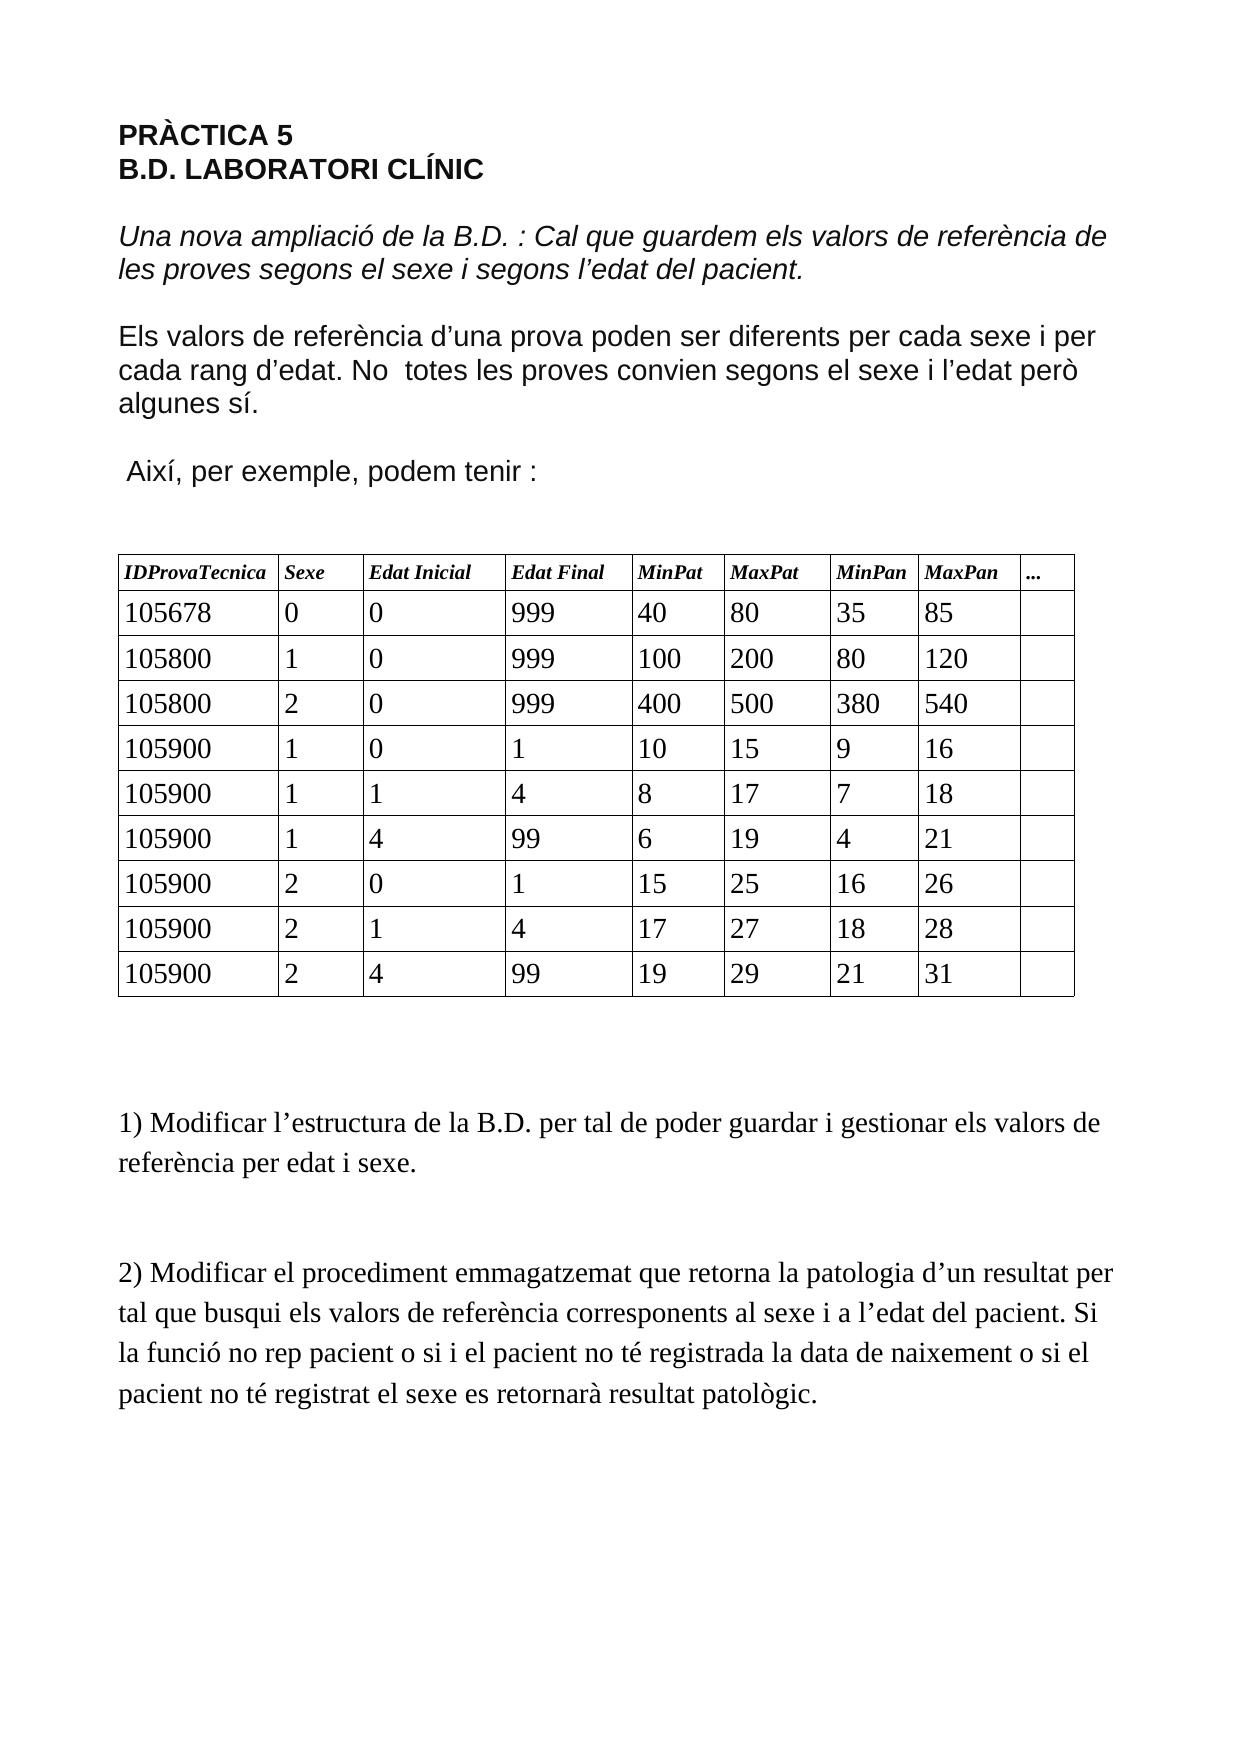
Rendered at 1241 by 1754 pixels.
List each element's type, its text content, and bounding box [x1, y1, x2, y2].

table_cell 80 [725, 591, 830, 635]
table_cell 85 [919, 591, 1020, 635]
table_cell 105900 [119, 861, 278, 906]
table_cell 999 [506, 681, 632, 725]
table_cell 99 [506, 816, 632, 860]
table_cell 2 [279, 861, 363, 906]
table_cell [1021, 726, 1074, 770]
text 1) Modificar l’estructura de la B.D. per tal de poder guardar i gestionar els valors de referència per edat i sexe. [118, 1105, 1122, 1179]
table_cell 0 [364, 681, 505, 725]
table_cell [1021, 636, 1074, 680]
text PRÀCTICA 5 [118, 118, 1122, 152]
table_header MaxPat [725, 555, 830, 590]
table_cell 18 [919, 771, 1020, 815]
table_cell 999 [506, 591, 632, 635]
table_cell 16 [831, 861, 918, 906]
table_cell 380 [831, 681, 918, 725]
text Una nova ampliació de la B.D. : Cal que guardem els valors de referència de les proves segons el sexe i segons l’edat del pacient. [118, 219, 1122, 286]
table_header IDProvaTecnica [119, 555, 278, 590]
table_cell 4 [364, 952, 505, 996]
table_cell 35 [831, 591, 918, 635]
text 2) Modificar el procediment emmagatzemat que retorna la patologia d’un resultat per tal que busqui els valors de referència corresponents al sexe i a l’edat del pacient. Si la funció no rep pacient o si i el pacient no té registrada la data de naixement o si el pacient no té registrat el sexe es retornarà resultat patològic. [118, 1255, 1122, 1409]
table_cell 105800 [119, 636, 278, 680]
table_cell 15 [633, 861, 724, 906]
table_cell 100 [633, 636, 724, 680]
table_header Edat Final [506, 555, 632, 590]
table_cell 0 [364, 861, 505, 906]
table_cell 31 [919, 952, 1020, 996]
text Així, per exemple, podem tenir : [118, 453, 1122, 487]
table_cell 1 [279, 816, 363, 860]
table_cell 4 [506, 771, 632, 815]
table_header Sexe [279, 555, 363, 590]
table_cell 18 [831, 907, 918, 951]
table_cell 19 [725, 816, 830, 860]
table_cell 1 [279, 771, 363, 815]
table_cell [1021, 816, 1074, 860]
table_cell 21 [831, 952, 918, 996]
table_cell 27 [725, 907, 830, 951]
table_cell 16 [919, 726, 1020, 770]
table_cell 105900 [119, 771, 278, 815]
table_cell 0 [279, 591, 363, 635]
table_cell 1 [506, 861, 632, 906]
table_cell 1 [279, 636, 363, 680]
table_cell 500 [725, 681, 830, 725]
table_cell 4 [831, 816, 918, 860]
table_cell 4 [506, 907, 632, 951]
table_cell 1 [364, 771, 505, 815]
table_cell 1 [279, 726, 363, 770]
table_cell 105900 [119, 726, 278, 770]
text B.D. LABORATORI CLÍNIC [118, 152, 1122, 185]
table_cell 200 [725, 636, 830, 680]
table_header ... [1021, 555, 1074, 590]
table_cell 29 [725, 952, 830, 996]
table_cell 17 [633, 907, 724, 951]
table_cell 105900 [119, 816, 278, 860]
table_cell 4 [364, 816, 505, 860]
table_cell 25 [725, 861, 830, 906]
table_header Edat Inicial [364, 555, 505, 590]
table_cell 26 [919, 861, 1020, 906]
table_cell 2 [279, 952, 363, 996]
table_cell [1021, 952, 1074, 996]
table_cell 105900 [119, 952, 278, 996]
table_cell [1021, 861, 1074, 906]
table_cell 105900 [119, 907, 278, 951]
table_cell [1021, 771, 1074, 815]
table_cell 1 [364, 907, 505, 951]
table_header MaxPan [919, 555, 1020, 590]
table_cell 0 [364, 636, 505, 680]
table_cell 15 [725, 726, 830, 770]
text Els valors de referència d’una prova poden ser diferents per cada sexe i per cada rang d’edat. No totes les proves convien segons el sexe i l’edat però algunes sí. [118, 319, 1122, 420]
table_cell 400 [633, 681, 724, 725]
table_cell 99 [506, 952, 632, 996]
table_cell 7 [831, 771, 918, 815]
table_cell 19 [633, 952, 724, 996]
table_cell 105800 [119, 681, 278, 725]
table_cell 17 [725, 771, 830, 815]
table_cell 2 [279, 907, 363, 951]
table_cell 999 [506, 636, 632, 680]
table_cell 540 [919, 681, 1020, 725]
table_cell 21 [919, 816, 1020, 860]
table_cell 8 [633, 771, 724, 815]
table_cell [1021, 681, 1074, 725]
table_cell 0 [364, 591, 505, 635]
table_cell 80 [831, 636, 918, 680]
table_header MinPan [831, 555, 918, 590]
table_cell 10 [633, 726, 724, 770]
table_cell 1 [506, 726, 632, 770]
table_cell 0 [364, 726, 505, 770]
table_cell 9 [831, 726, 918, 770]
table_cell 40 [633, 591, 724, 635]
table_cell 28 [919, 907, 1020, 951]
table_header MinPat [633, 555, 724, 590]
table_cell 6 [633, 816, 724, 860]
table_cell [1021, 907, 1074, 951]
table_cell 2 [279, 681, 363, 725]
table_cell [1021, 591, 1074, 635]
table_cell 105678 [119, 591, 278, 635]
table_cell 120 [919, 636, 1020, 680]
